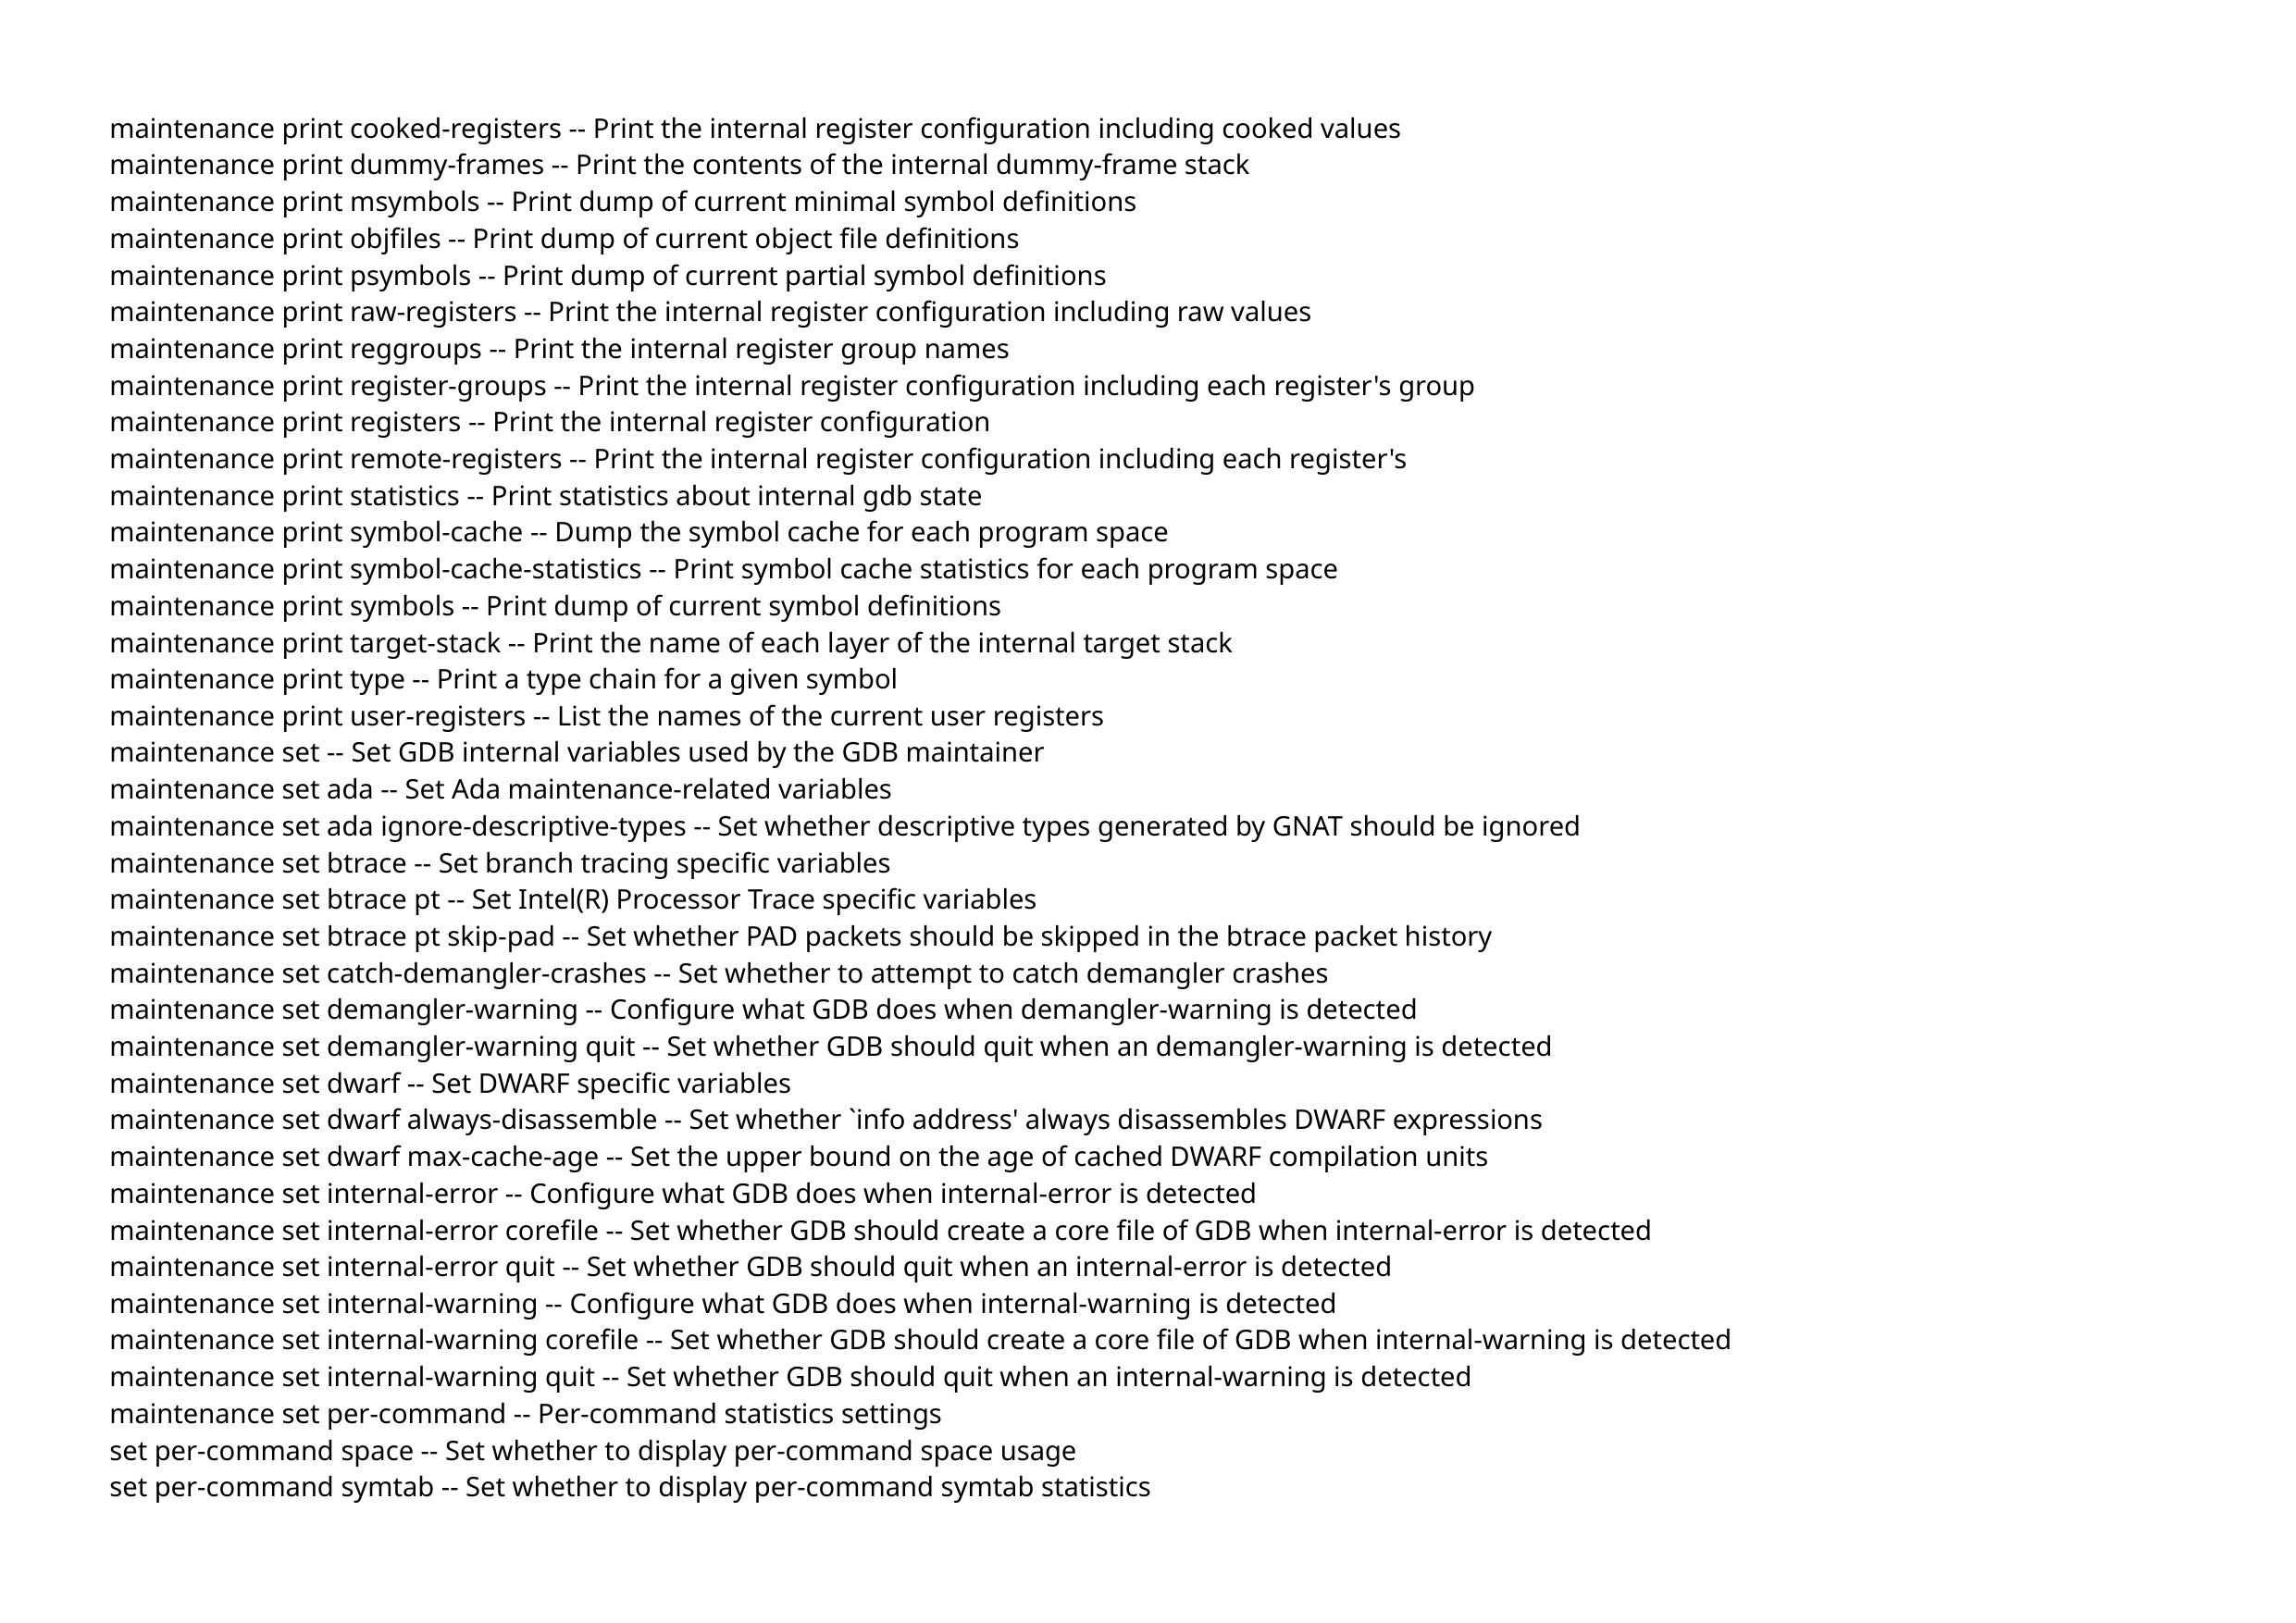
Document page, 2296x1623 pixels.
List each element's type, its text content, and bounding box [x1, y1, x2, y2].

text maintenance print cooked-registers -- Print the internal register configuration including cooked values maintenance print dummy-frames -- Print the contents of the internal dummy-frame stack maintenance print msymbols -- Print dump of current minimal symbol definitions maintenance print objfiles -- Print dump of current object file definitions maintenance print psymbols -- Print dump of current partial symbol definitions maintenance print raw-registers -- Print the internal register configuration including raw values maintenance print reggroups -- Print the internal register group names maintenance print register-groups -- Print the internal register configuration including each register's group maintenance print registers -- Print the internal register configuration maintenance print remote-registers -- Print the internal register configuration including each register's maintenance print statistics -- Print statistics about internal gdb state maintenance print symbol-cache -- Dump the symbol cache for each program space maintenance print symbol-cache-statistics -- Print symbol cache statistics for each program space maintenance print symbols -- Print dump of current symbol definitions maintenance print target-stack -- Print the name of each layer of the internal target stack maintenance print type -- Print a type chain for a given symbol maintenance print user-registers -- List the names of the current user registers maintenance set -- Set GDB internal variables used by the GDB maintainer maintenance set ada -- Set Ada maintenance-related variables maintenance set ada ignore-descriptive-types -- Set whether descriptive types generated by GNAT should be ignored maintenance set btrace -- Set branch tracing specific variables maintenance set btrace pt -- Set Intel(R) Processor Trace specific variables maintenance set btrace pt skip-pad -- Set whether PAD packets should be skipped in the btrace packet history maintenance set catch-demangler-crashes -- Set whether to attempt to catch demangler crashes maintenance set demangler-warning -- Configure what GDB does when demangler-warning is detected maintenance set demangler-warning quit -- Set whether GDB should quit when an demangler-warning is detected maintenance set dwarf -- Set DWARF specific variables maintenance set dwarf always-disassemble -- Set whether `info address' always disassembles DWARF expressions maintenance set dwarf max-cache-age -- Set the upper bound on the age of cached DWARF compilation units maintenance set internal-error -- Configure what GDB does when internal-error is detected maintenance set internal-error corefile -- Set whether GDB should create a core file of GDB when internal-error is detected maintenance set internal-error quit -- Set whether GDB should quit when an internal-error is detected maintenance set internal-warning -- Configure what GDB does when internal-warning is detected maintenance set internal-warning corefile -- Set whether GDB should create a core file of GDB when internal-warning is detected maintenance set internal-warning quit -- Set whether GDB should quit when an internal-warning is detected maintenance set per-command -- Per-command statistics settings set per-command space -- Set whether to display per-command space usage set per-command symtab -- Set whether to display per-command symtab statistics [109, 109, 2278, 1505]
